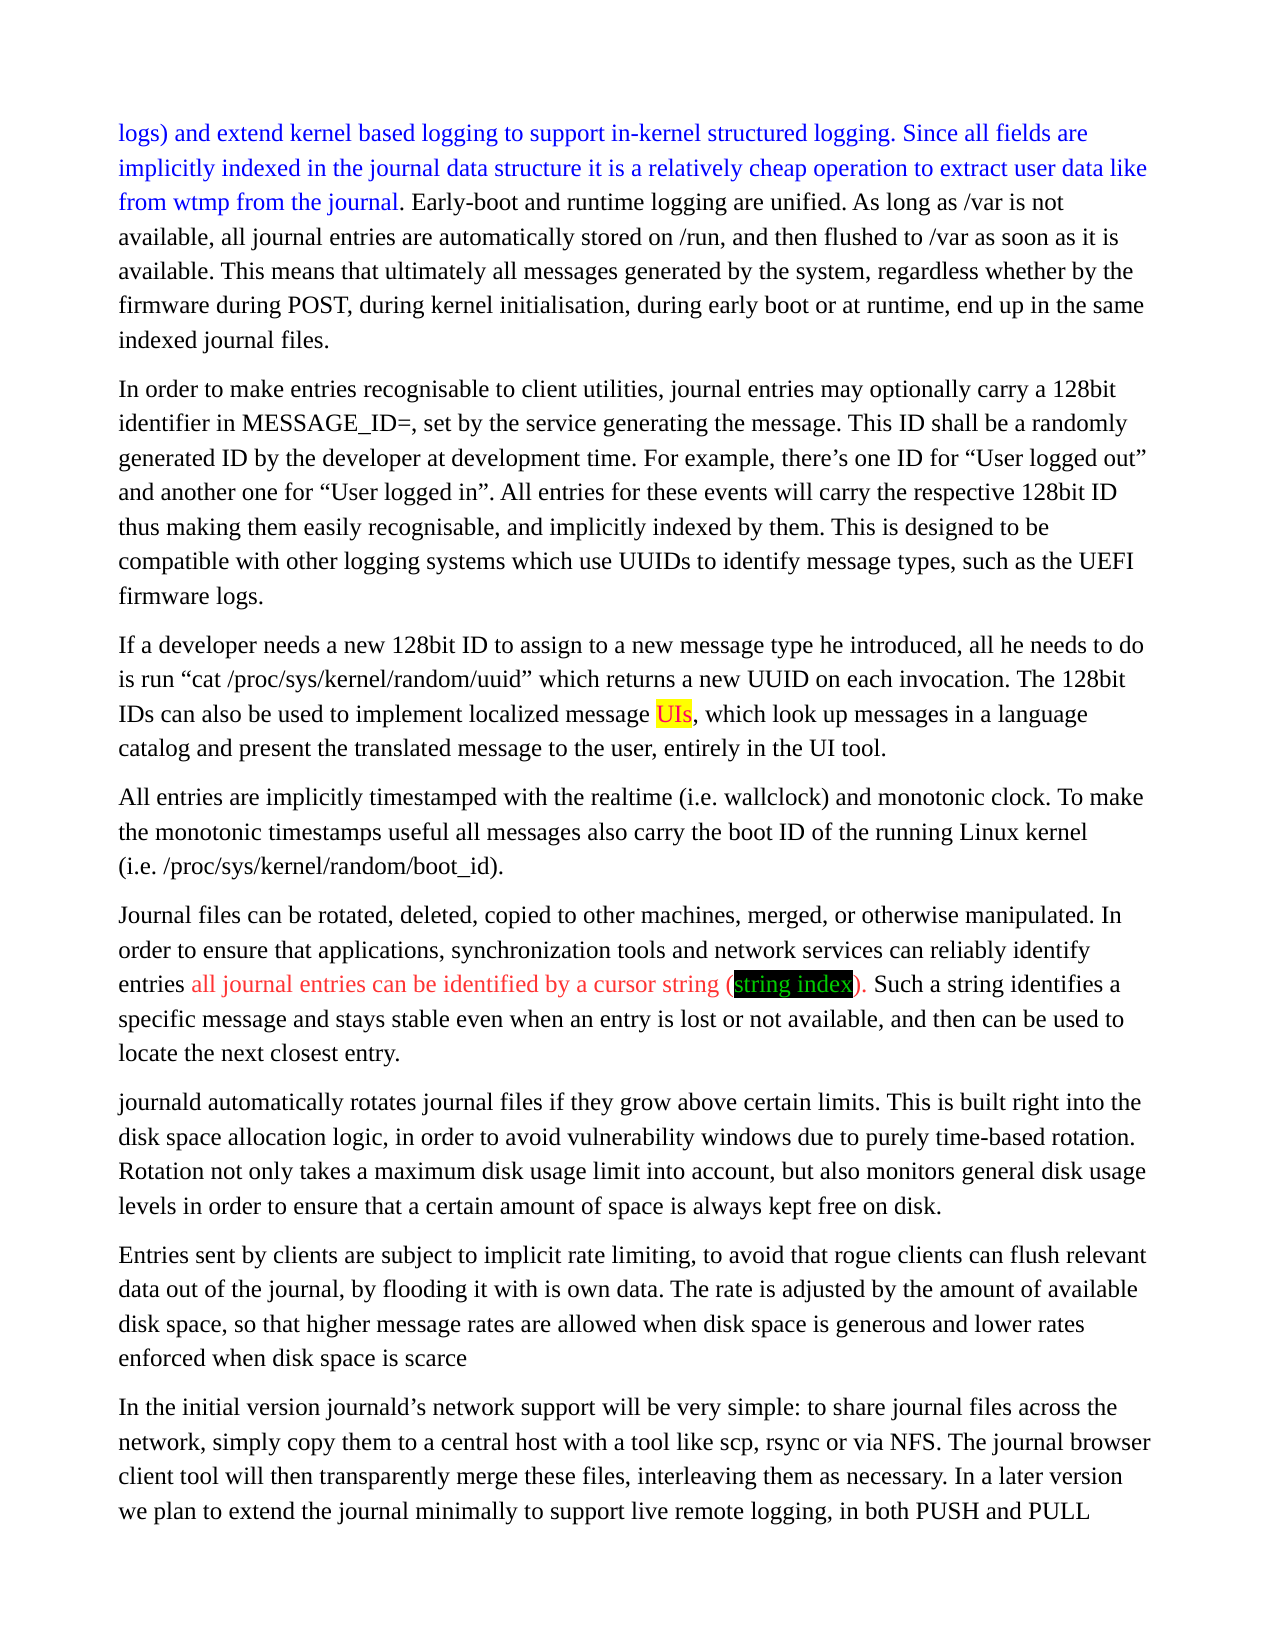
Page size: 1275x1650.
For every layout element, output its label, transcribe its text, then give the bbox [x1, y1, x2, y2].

text logs) and extend kernel based logging to support in-kernel structured logging. Since all fields are implicitly indexed in the journal data structure it is a relatively cheap operation to extract user data like from wtmp from the journal. Early-boot and runtime logging are unified. As long as /var is not available, all journal entries are automatically stored on /run, and then flushed to /var as soon as it is available. This means that ultimately all messages generated by the system, regardless whether by the firmware during POST, during kernel initialisation, during early boot or at runtime, end up in the same indexed journal files. [118, 118, 1157, 354]
text journald automatically rotates journal files if they grow above certain limits. This is built right into the disk space allocation logic, in order to avoid vulnerability windows due to purely time-based rotation. Rotation not only takes a maximum disk usage limit into account, but also monitors general disk usage levels in order to ensure that a certain amount of space is always kept free on disk. [118, 1087, 1157, 1220]
text Entries sent by clients are subject to implicit rate limiting, to avoid that rogue clients can flush relevant data out of the journal, by flooding it with is own data. The rate is adjusted by the amount of available disk space, so that higher message rates are allowed when disk space is generous and lower rates enforced when disk space is scarce [118, 1240, 1157, 1372]
text Journal files can be rotated, deleted, copied to other machines, merged, or otherwise manipulated. In order to ensure that applications, synchronization tools and network services can reliably identify entries all journal entries can be identified by a cursor string (string index). Such a string identifies a specific message and stays stable even when an entry is lost or not available, and then can be used to locate the next closest entry. [118, 901, 1157, 1067]
text In order to make entries recognisable to client utilities, journal entries may optionally carry a 128bit identifier in MESSAGE_ID=, set by the service generating the message. This ID shall be a randomly generated ID by the developer at development time. For example, there’s one ID for “User logged out” and another one for “User logged in”. All entries for these events will carry the respective 128bit ID thus making them easily recognisable, and implicitly indexed by them. This is designed to be compatible with other logging systems which use UUIDs to identify message types, such as the UEFI firmware logs. [118, 374, 1157, 610]
text All entries are implicitly timestamped with the realtime (i.e. wallclock) and monotonic clock. To make the monotonic timestamps useful all messages also carry the boot ID of the running Linux kernel (i.e. /proc/sys/kernel/random/boot_id). [118, 782, 1157, 880]
text If a developer needs a new 128bit ID to assign to a new message type he introduced, all he needs to do is run “cat /proc/sys/kernel/random/uuid” which returns a new UUID on each invocation. The 128bit IDs can also be used to implement localized message UIs, which look up messages in a language catalog and present the translated message to the user, entirely in the UI tool. [118, 630, 1157, 762]
text In the initial version journald’s network support will be very simple: to share journal files across the network, simply copy them to a central host with a tool like scp, rsync or via NFS. The journal browser client tool will then transparently merge these files, interleaving them as necessary. In a later version we plan to extend the journal minimally to support live remote logging, in both PUSH and PULL [118, 1392, 1157, 1525]
